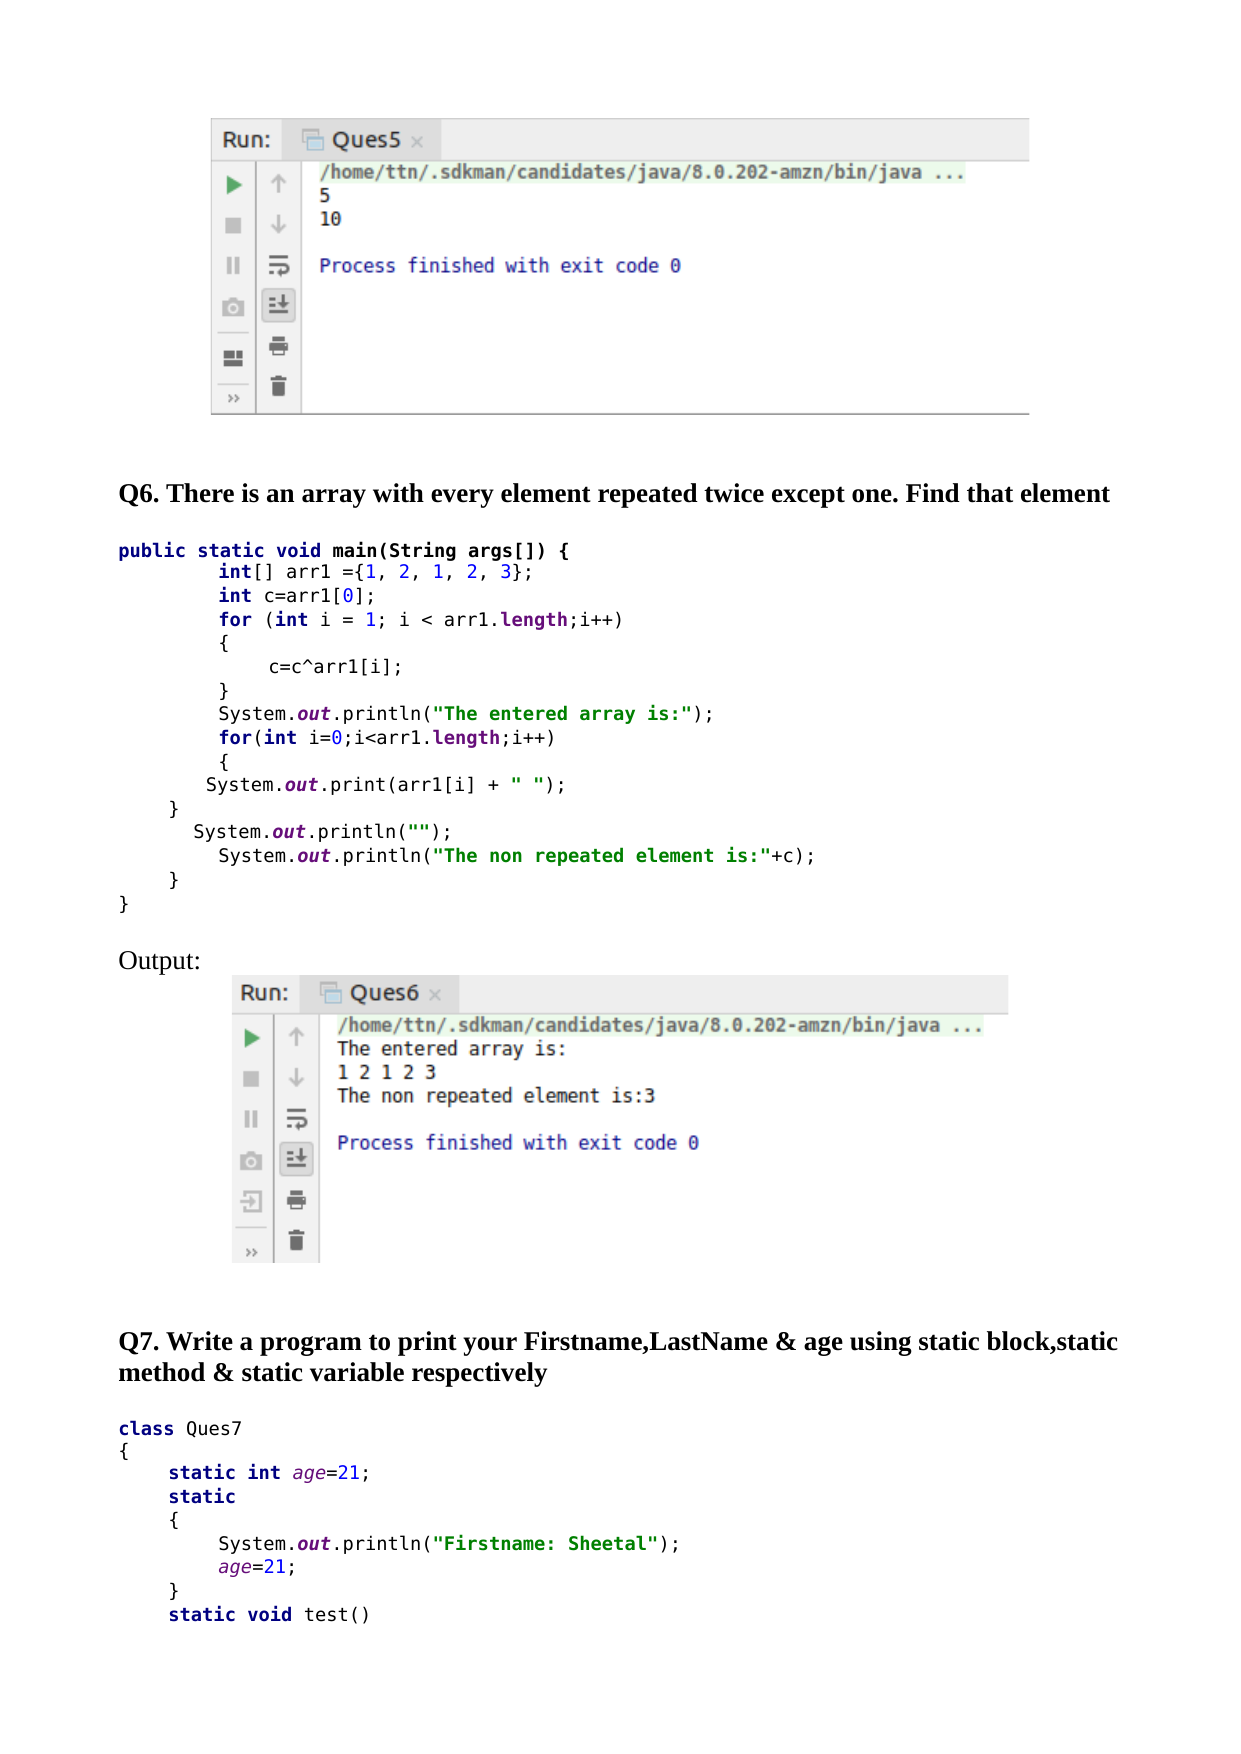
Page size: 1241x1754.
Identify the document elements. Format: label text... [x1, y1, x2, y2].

text { [118, 1509, 1122, 1533]
text static void test() [118, 1604, 1122, 1627]
text System.out.println(""); [118, 822, 1122, 845]
text public static void main(String args[]) { [118, 539, 1122, 561]
picture [210, 118, 1030, 415]
text static int age=21; [118, 1462, 1122, 1486]
text } [118, 869, 1122, 892]
text int[] arr1 ={1, 2, 1, 2, 3}; [118, 561, 1122, 585]
text c=c^arr1[i]; [118, 656, 1122, 680]
text class Ques7 [118, 1418, 1122, 1440]
text System.out.println("Firstname: Sheetal"); [118, 1533, 1122, 1557]
text for(int i=0;i<arr1.length;i++) [118, 727, 1122, 751]
text Output: [118, 944, 1122, 975]
text Q7. Write a program to print your Firstname,LastName & age using static block,static method & static variable respectively [118, 1294, 1122, 1387]
picture [231, 975, 1009, 1263]
text } [118, 798, 1122, 822]
text { [118, 632, 1122, 656]
text System.out.println("The entered array is:"); [118, 703, 1122, 727]
text } [118, 680, 1122, 703]
text } [118, 892, 1122, 914]
text } [118, 1580, 1122, 1604]
text { [118, 1440, 1122, 1462]
text System.out.println("The non repeated element is:"+c); [118, 845, 1122, 869]
text age=21; [118, 1557, 1122, 1580]
text int c=arr1[0]; [118, 585, 1122, 609]
text System.out.print(arr1[i] + " "); [118, 774, 1122, 798]
text static [118, 1486, 1122, 1509]
text Q6. There is an array with every element repeated twice except one. Find that element [118, 446, 1122, 508]
text for (int i = 1; i < arr1.length;i++) [118, 609, 1122, 632]
text { [118, 751, 1122, 774]
